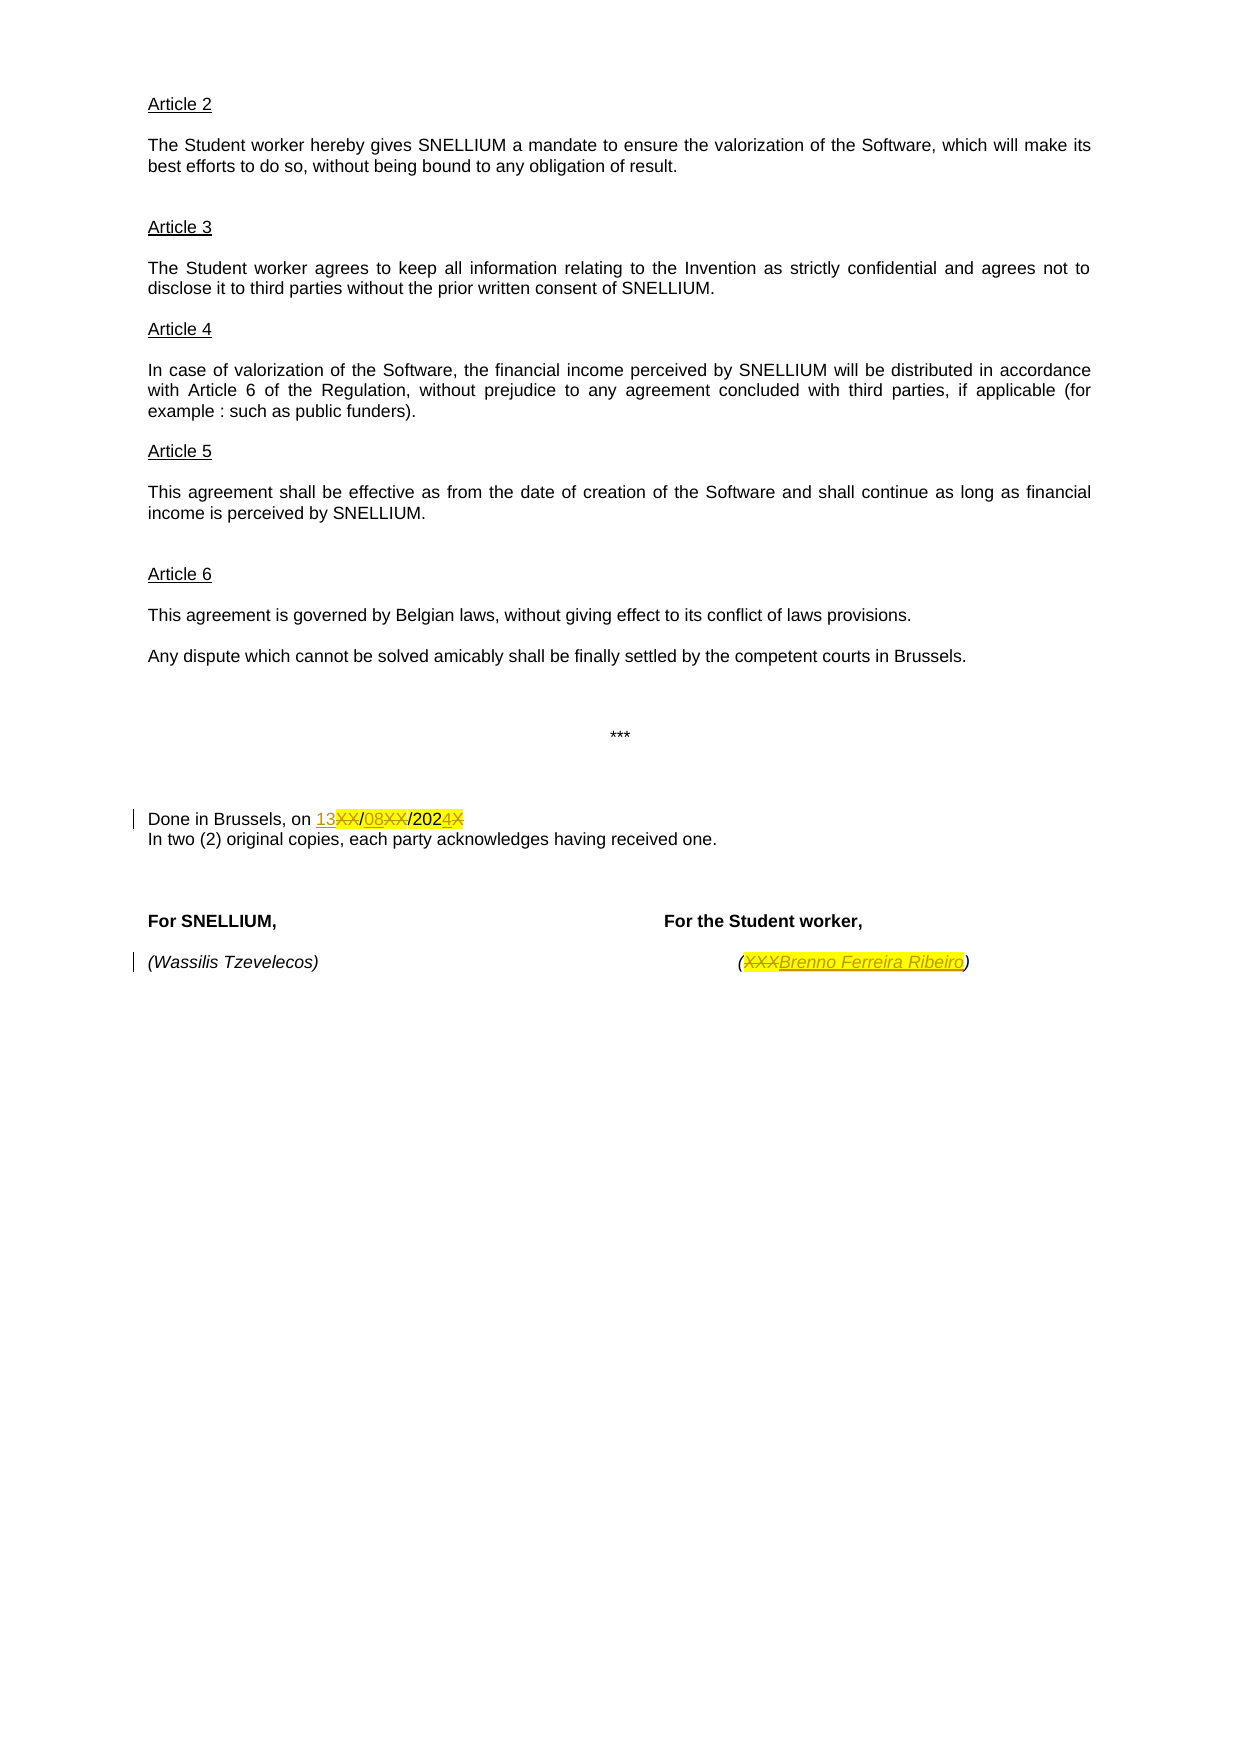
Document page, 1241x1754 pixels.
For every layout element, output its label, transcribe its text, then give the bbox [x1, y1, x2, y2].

text Article 3 [148, 217, 1093, 237]
text Article 2 [148, 94, 1093, 114]
text (Wassilis Tzevelecos) (Brenno Ferreira Ribeiro) [148, 952, 1093, 972]
text For SNELLIUM, For the Student worker, [148, 911, 1093, 931]
text In case of valorization of the Software, the financial income perceived by SNELLIUM will be distributed in accordance with Article 6 of the Regulation, without prejudice to any agreement concluded with third parties, if applicable (for example : such as public funders). [148, 359, 1093, 421]
list This agreement shall be effective as from the date of creation of the Software and shall continue as long as financial income is perceived by SNELLIUM. [148, 482, 1093, 523]
text The Student worker hereby gives SNELLIUM a mandate to ensure the valorization of the Software, which will make its best efforts to do so, without being bound to any obligation of result. [148, 135, 1093, 176]
text Article 5 [148, 441, 1093, 462]
text In two (2) original copies, each party acknowledges having received one. [148, 829, 1093, 849]
text Done in Brussels, on 13/08/2024 [148, 809, 1093, 829]
text The Student worker agrees to keep all information relating to the Invention as strictly confidential and agrees not to disclose it to third parties without the prior written consent of SNELLIUM. [148, 257, 1093, 298]
text This agreement is governed by Belgian laws, without giving effect to its conflict of laws provisions. [148, 604, 1093, 625]
text Article 6 [148, 564, 1093, 584]
text Article 4 [148, 319, 1093, 339]
text *** [148, 727, 1093, 747]
text Any dispute which cannot be solved amicably shall be finally settled by the competent courts in Brussels. [148, 645, 1093, 666]
